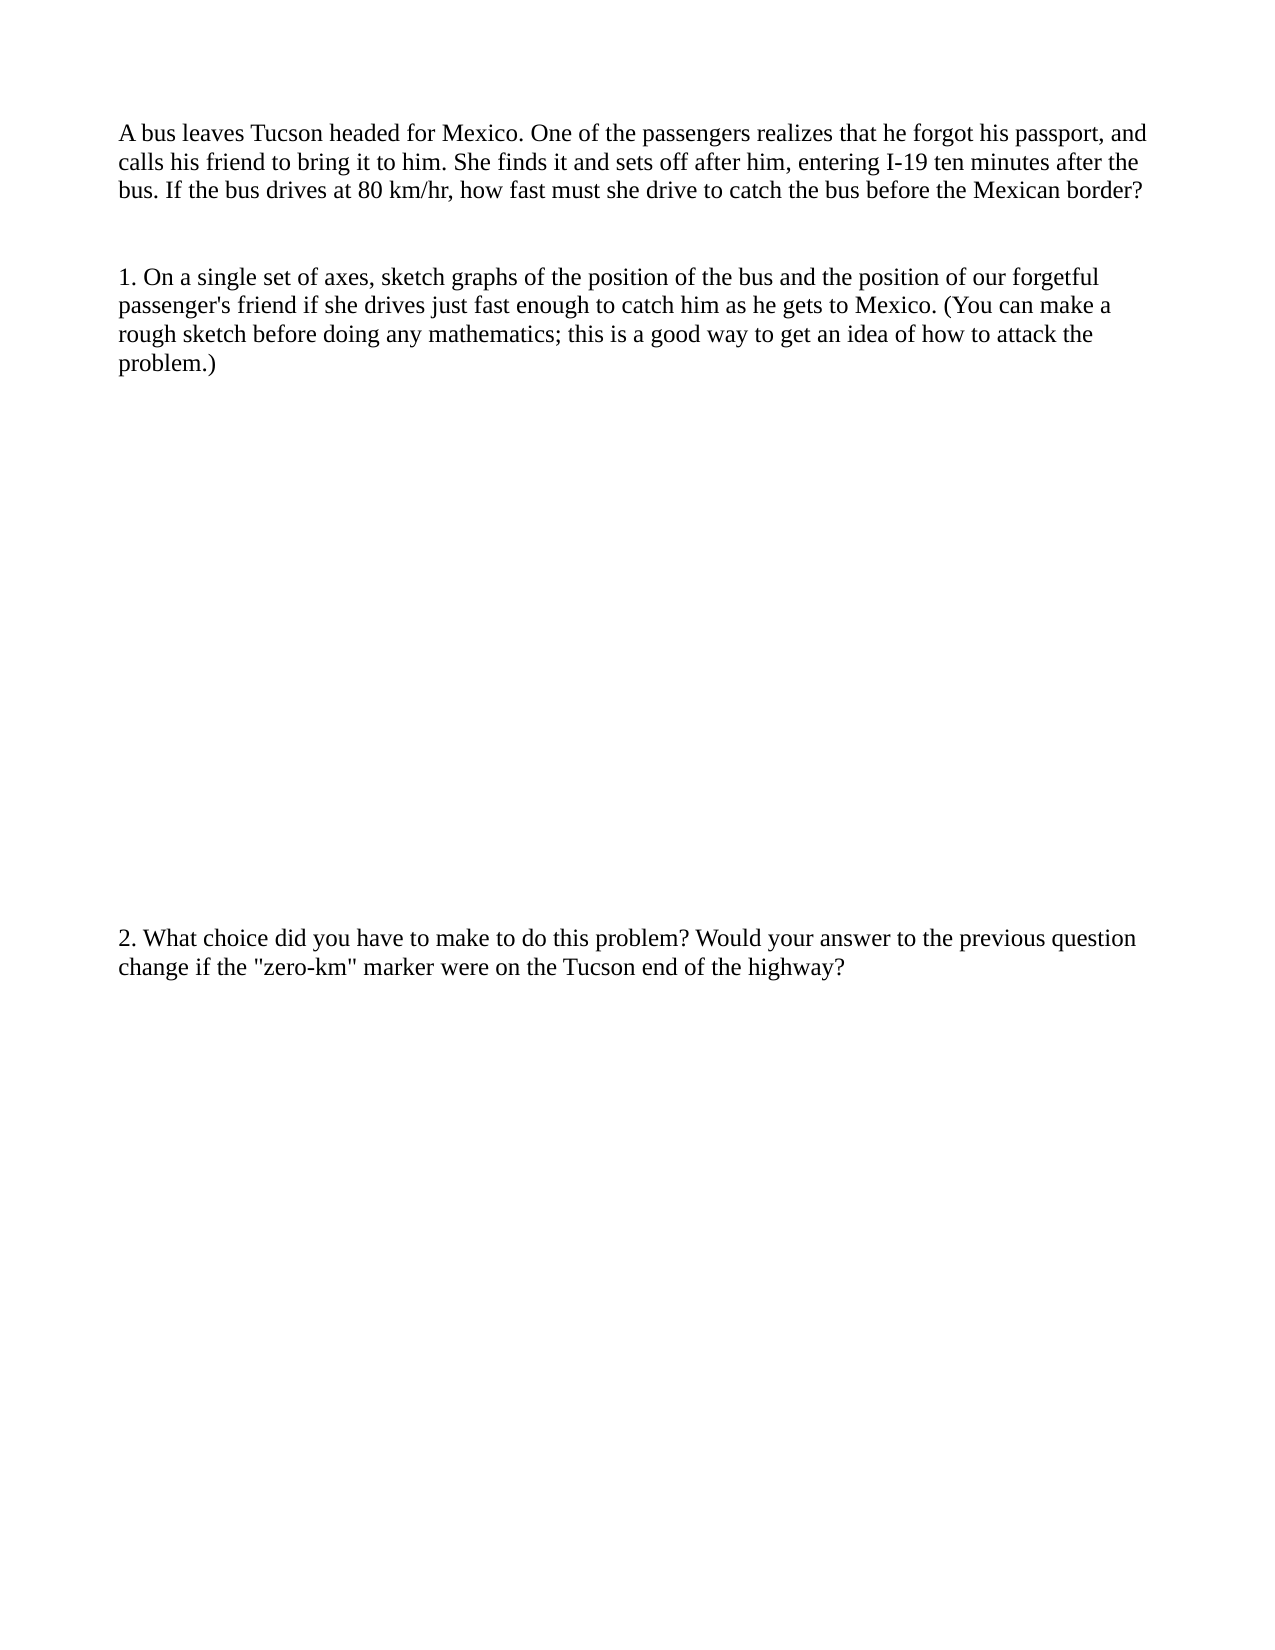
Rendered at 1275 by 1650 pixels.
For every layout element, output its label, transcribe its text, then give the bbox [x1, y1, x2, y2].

text 2. What choice did you have to make to do this problem? Would your answer to the previous question change if the "zero-km" marker were on the Tucson end of the highway? [118, 923, 1157, 981]
text 1. On a single set of axes, sketch graphs of the position of the bus and the position of our forgetful passenger's friend if she drives just fast enough to catch him as he gets to Mexico. (You can make a rough sketch before doing any mathematics; this is a good way to get an idea of how to attack the problem.) [118, 262, 1157, 377]
text A bus leaves Tucson headed for Mexico. One of the passengers realizes that he forgot his passport, and calls his friend to bring it to him. She finds it and sets off after him, entering I-19 ten minutes after the bus. If the bus drives at 80 km/hr, how fast must she drive to catch the bus before the Mexican border? [118, 118, 1157, 204]
